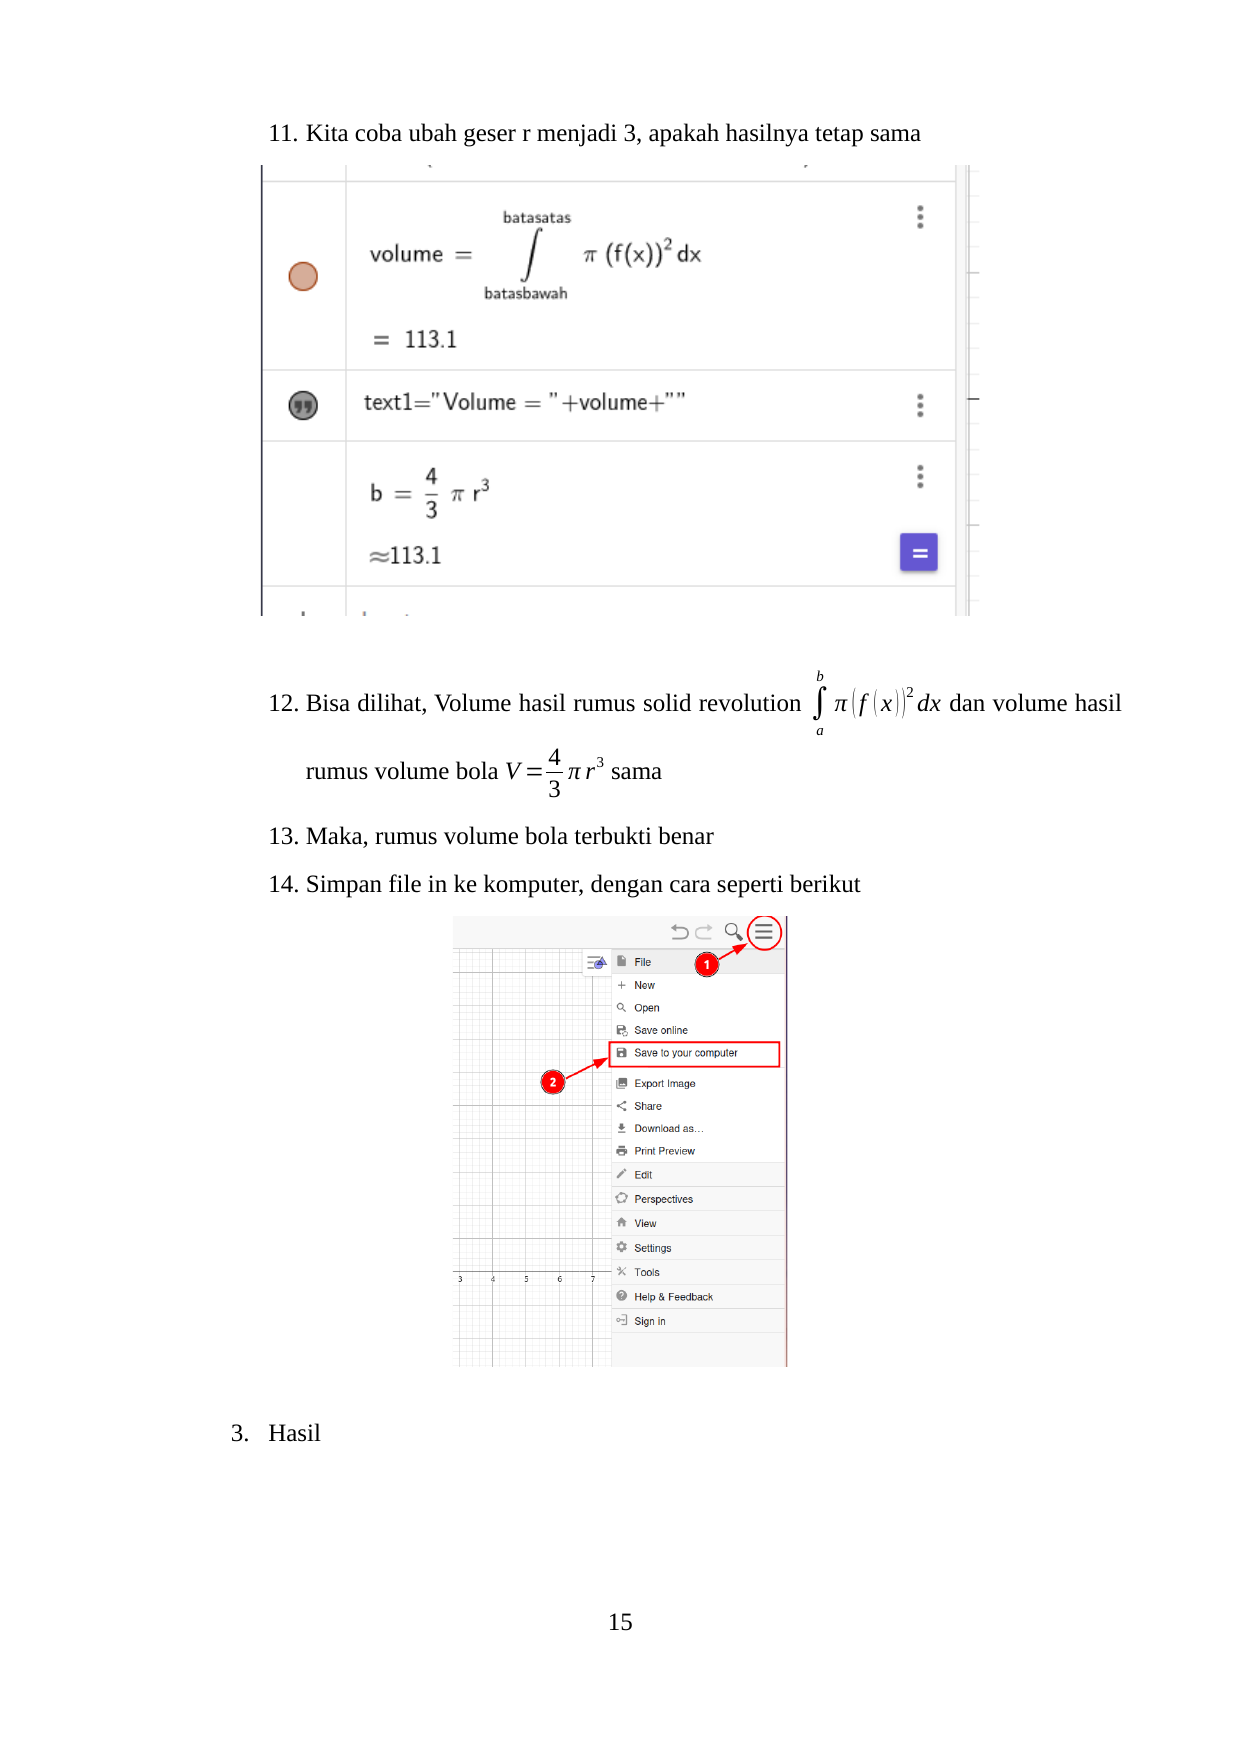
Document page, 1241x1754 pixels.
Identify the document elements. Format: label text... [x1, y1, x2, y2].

list Simpan file in ke komputer, dengan cara seperti berikut [268, 869, 1122, 898]
list Maka, rumus volume bola terbukti benar [268, 821, 1122, 850]
picture [452, 916, 788, 1367]
list Hasil [231, 1418, 1122, 1447]
picture [260, 165, 980, 616]
list Kita coba ubah geser r menjadi 3, apakah hasilnya tetap sama [268, 118, 1122, 147]
list Bisa dilihat, Volume hasil rumus solid revolution dan volume hasil rumus volume bola sama [268, 668, 1122, 802]
